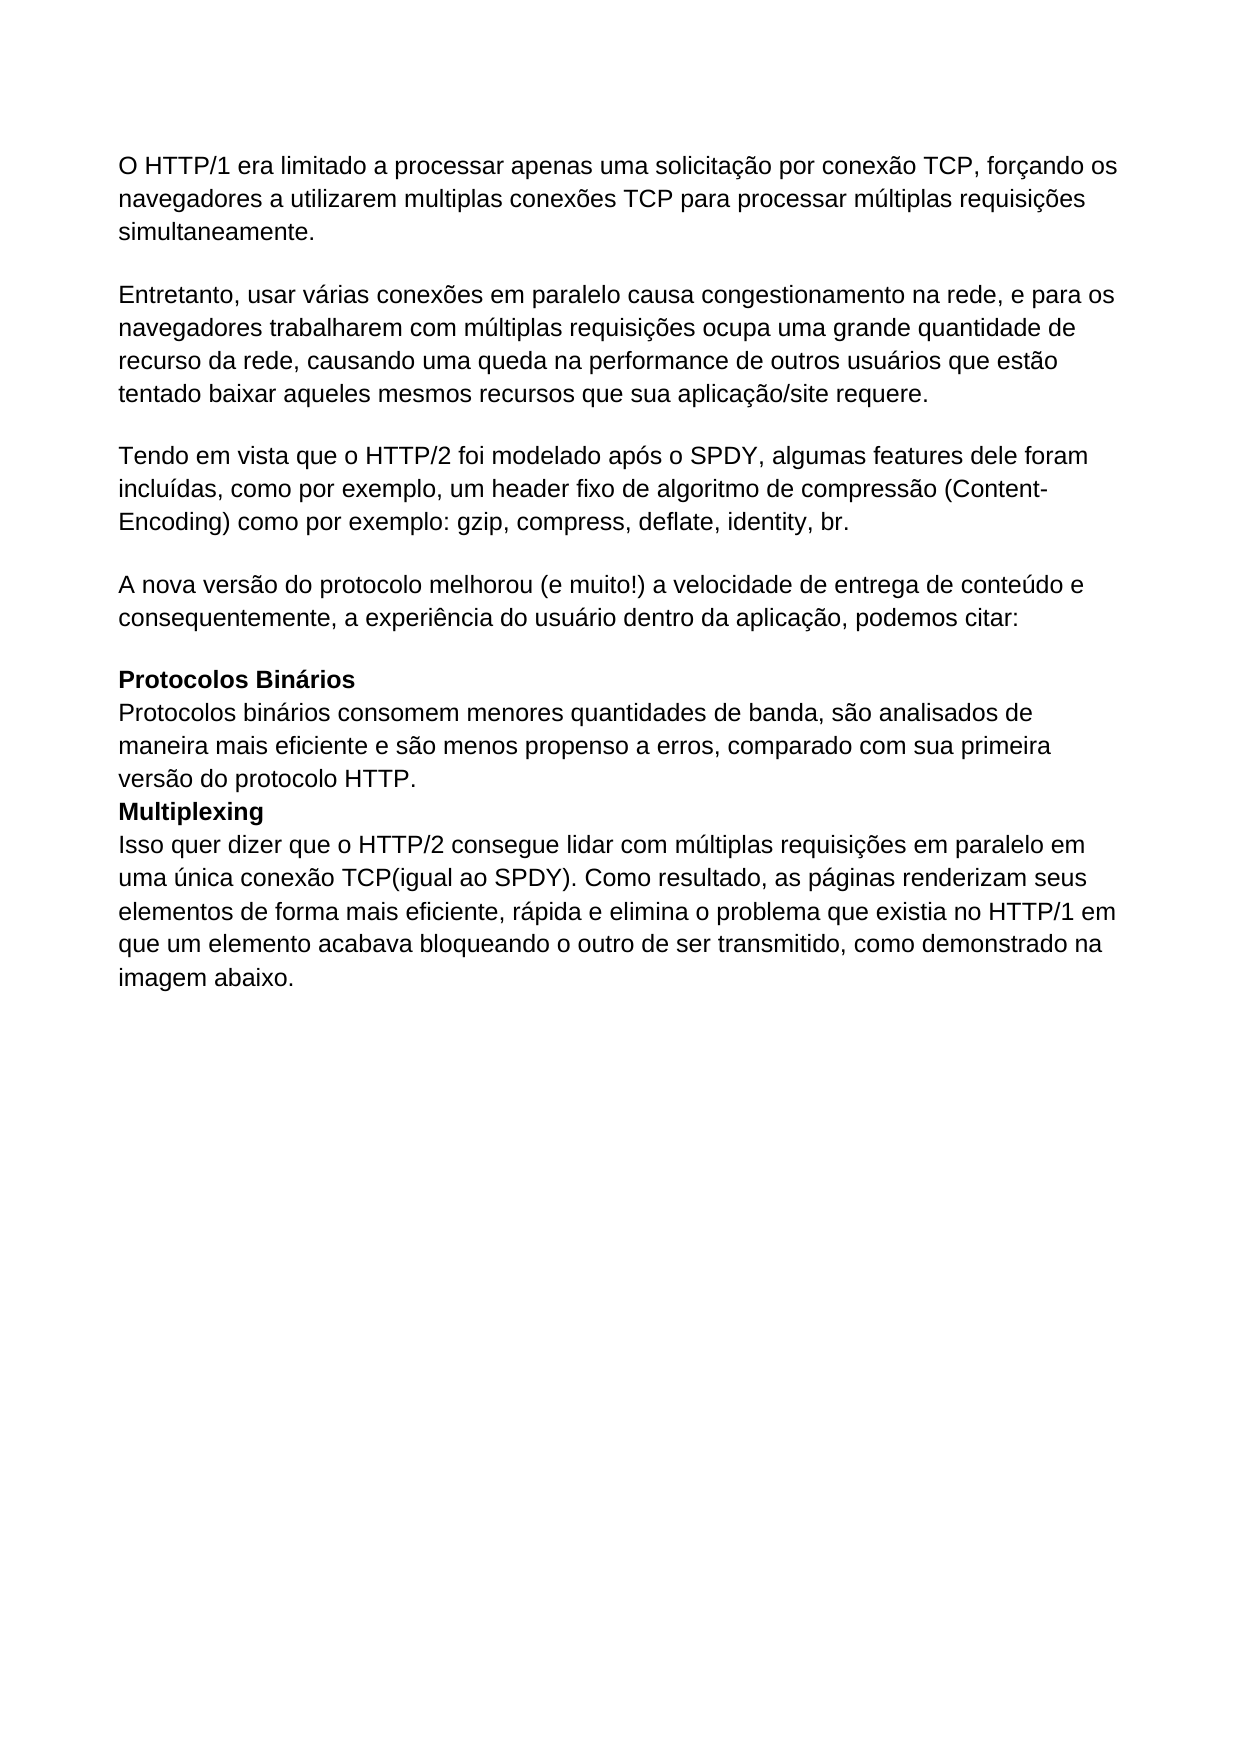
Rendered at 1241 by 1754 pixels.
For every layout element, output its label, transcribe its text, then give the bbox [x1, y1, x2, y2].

text O HTTP/1 era limitado a processar apenas uma solicitação por conexão TCP, forçando os navegadores a utilizarem multiplas conexões TCP para processar múltiplas requisições simultaneamente. [118, 151, 1122, 246]
text A nova versão do protocolo melhorou (e muito!) a velocidade de entrega de conteúdo e consequentemente, a experiência do usuário dentro da aplicação, podemos citar: [118, 570, 1122, 632]
text Multiplexing Isso quer dizer que o HTTP/2 consegue lidar com múltiplas requisições em paralelo em uma única conexão TCP(igual ao SPDY). Como resultado, as páginas renderizam seus elementos de forma mais eficiente, rápida e elimina o problema que existia no HTTP/1 em que um elemento acabava bloqueando o outro de ser transmitido, como demonstrado na imagem abaixo. [118, 797, 1122, 991]
text Tendo em vista que o HTTP/2 foi modelado após o SPDY, algumas features dele foram incluídas, como por exemplo, um header fixo de algoritmo de compressão (Content-Encoding) como por exemplo: gzip, compress, deflate, identity, br. [118, 441, 1122, 536]
text Entretanto, usar várias conexões em paralelo causa congestionamento na rede, e para os navegadores trabalharem com múltiplas requisições ocupa uma grande quantidade de recurso da rede, causando uma queda na performance de outros usuários que estão tentado baixar aqueles mesmos recursos que sua aplicação/site requere. [118, 280, 1122, 407]
text Protocolos Binários Protocolos binários consomem menores quantidades de banda, são analisados de maneira mais eficiente e são menos propenso a erros, comparado com sua primeira versão do protocolo HTTP. [118, 665, 1122, 793]
